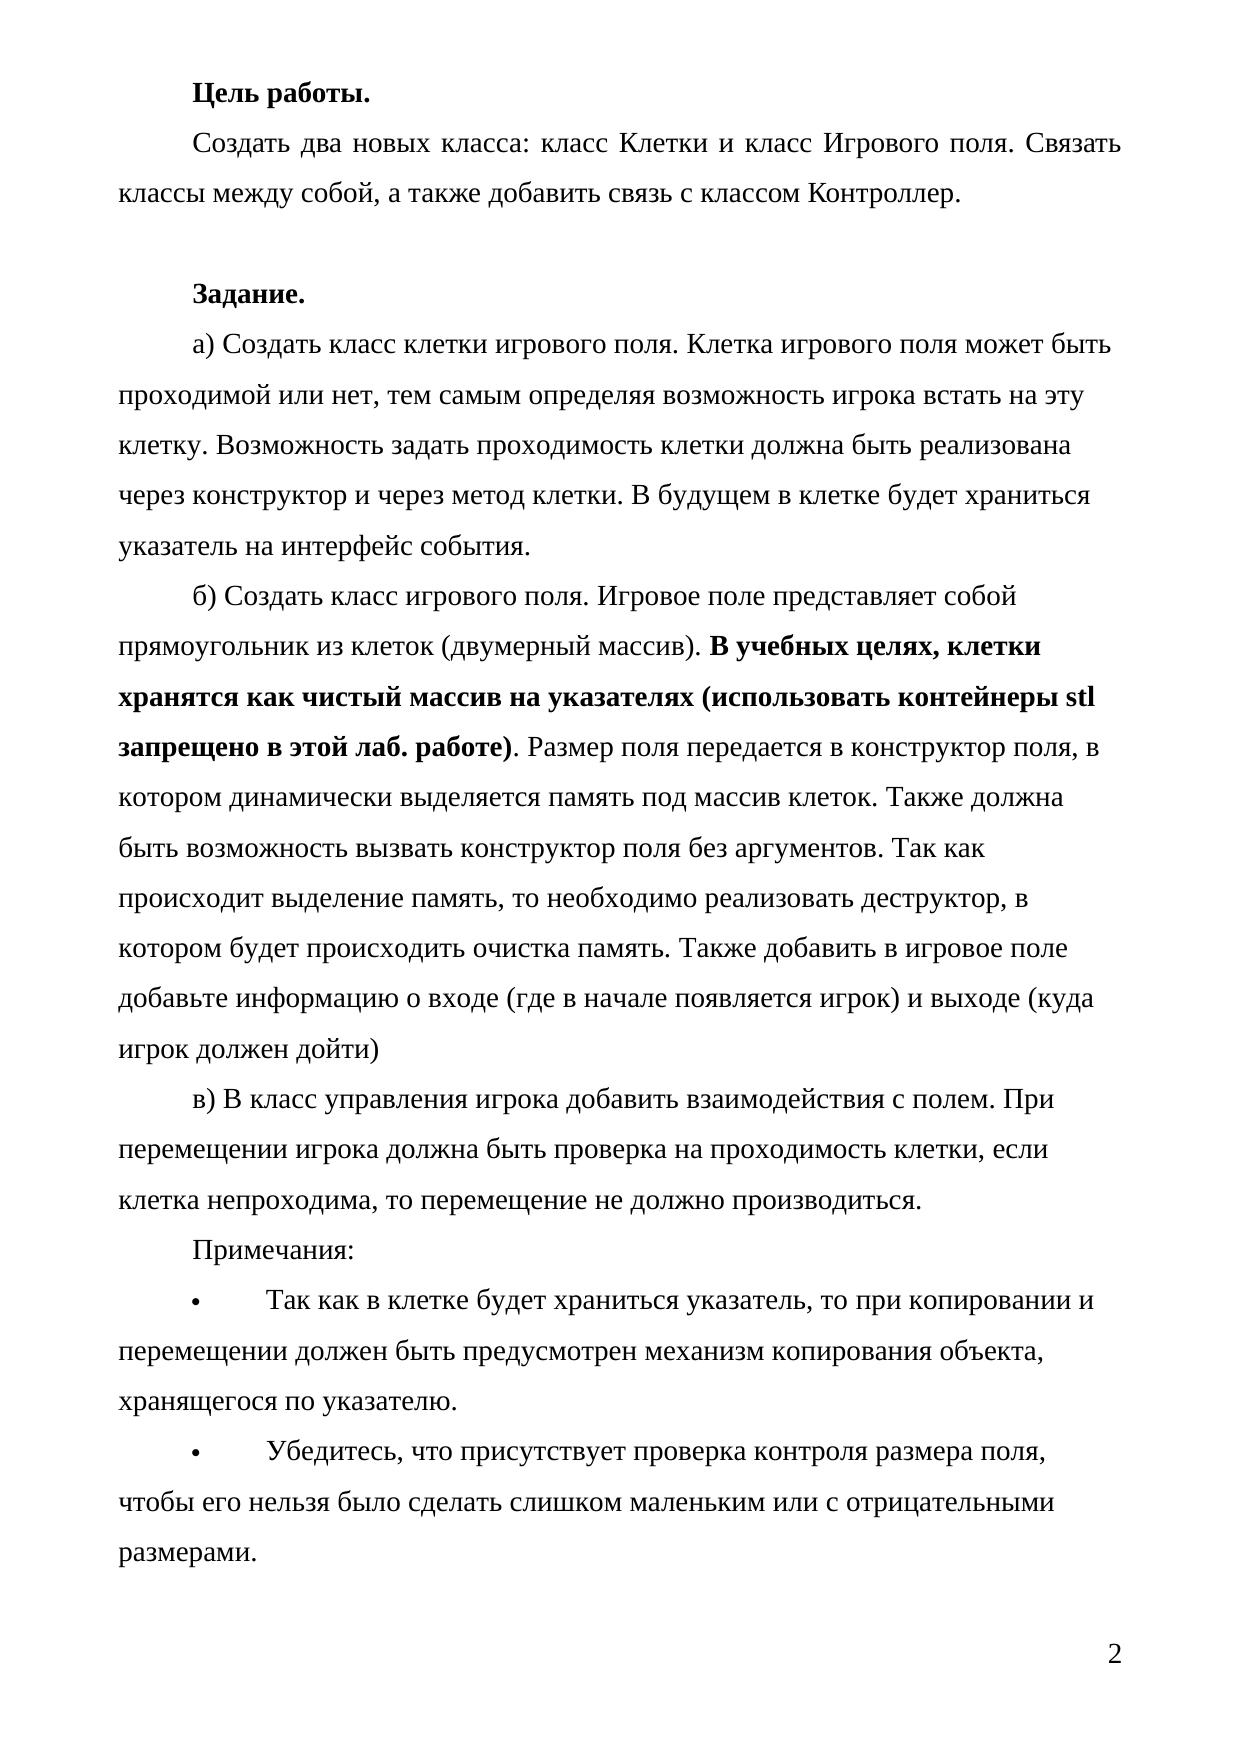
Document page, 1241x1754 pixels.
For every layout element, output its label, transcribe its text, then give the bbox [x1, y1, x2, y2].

subtitle Цель работы. [118, 75, 1122, 108]
list Убедитесь, что присутствует проверка контроля размера поля, чтобы его нельзя было сделать слишком маленьким или с отрицательными размерами. [118, 1433, 1122, 1568]
text б) Создать класс игрового поля. Игровое поле представляет собой прямоугольник из клеток (двумерный массив). В учебных целях, клетки хранятся как чистый массив на указателях (использовать контейнеры stl запрещено в этой лаб. работе). Размер поля передается в конструктор поля, в котором динамически выделяется память под массив клеток. Также должна быть возможность вызвать конструктор поля без аргументов. Так как происходит выделение память, то необходимо реализовать деструктор, в котором будет происходить очистка память. Также добавить в игровое поле добавьте информацию о входе (где в начале появляется игрок) и выходе (куда игрок должен дойти) [118, 578, 1122, 1064]
text Создать два новых класса: класс Клетки и класс Игрового поля. Связать классы между собой, а также добавить связь с классом Контроллер. [118, 125, 1122, 209]
text а) Создать класс клетки игрового поля. Клетка игрового поля может быть проходимой или нет, тем самым определяя возможность игрока встать на эту клетку. Возможность задать проходимость клетки должна быть реализована через конструктор и через метод клетки. В будущем в клетке будет храниться указатель на интерфейс события. [118, 327, 1122, 561]
subtitle Задание. [118, 276, 1122, 310]
list Так как в клетке будет храниться указатель, то при копировании и перемещении должен быть предусмотрен механизм копирования объекта, хранящегося по указателю. [118, 1282, 1122, 1417]
text в) В класс управления игрока добавить взаимодействия с полем. При перемещении игрока должна быть проверка на проходимость клетки, если клетка непроходима, то перемещение не должно производиться. [118, 1081, 1122, 1215]
text Примечания: [118, 1232, 1122, 1266]
